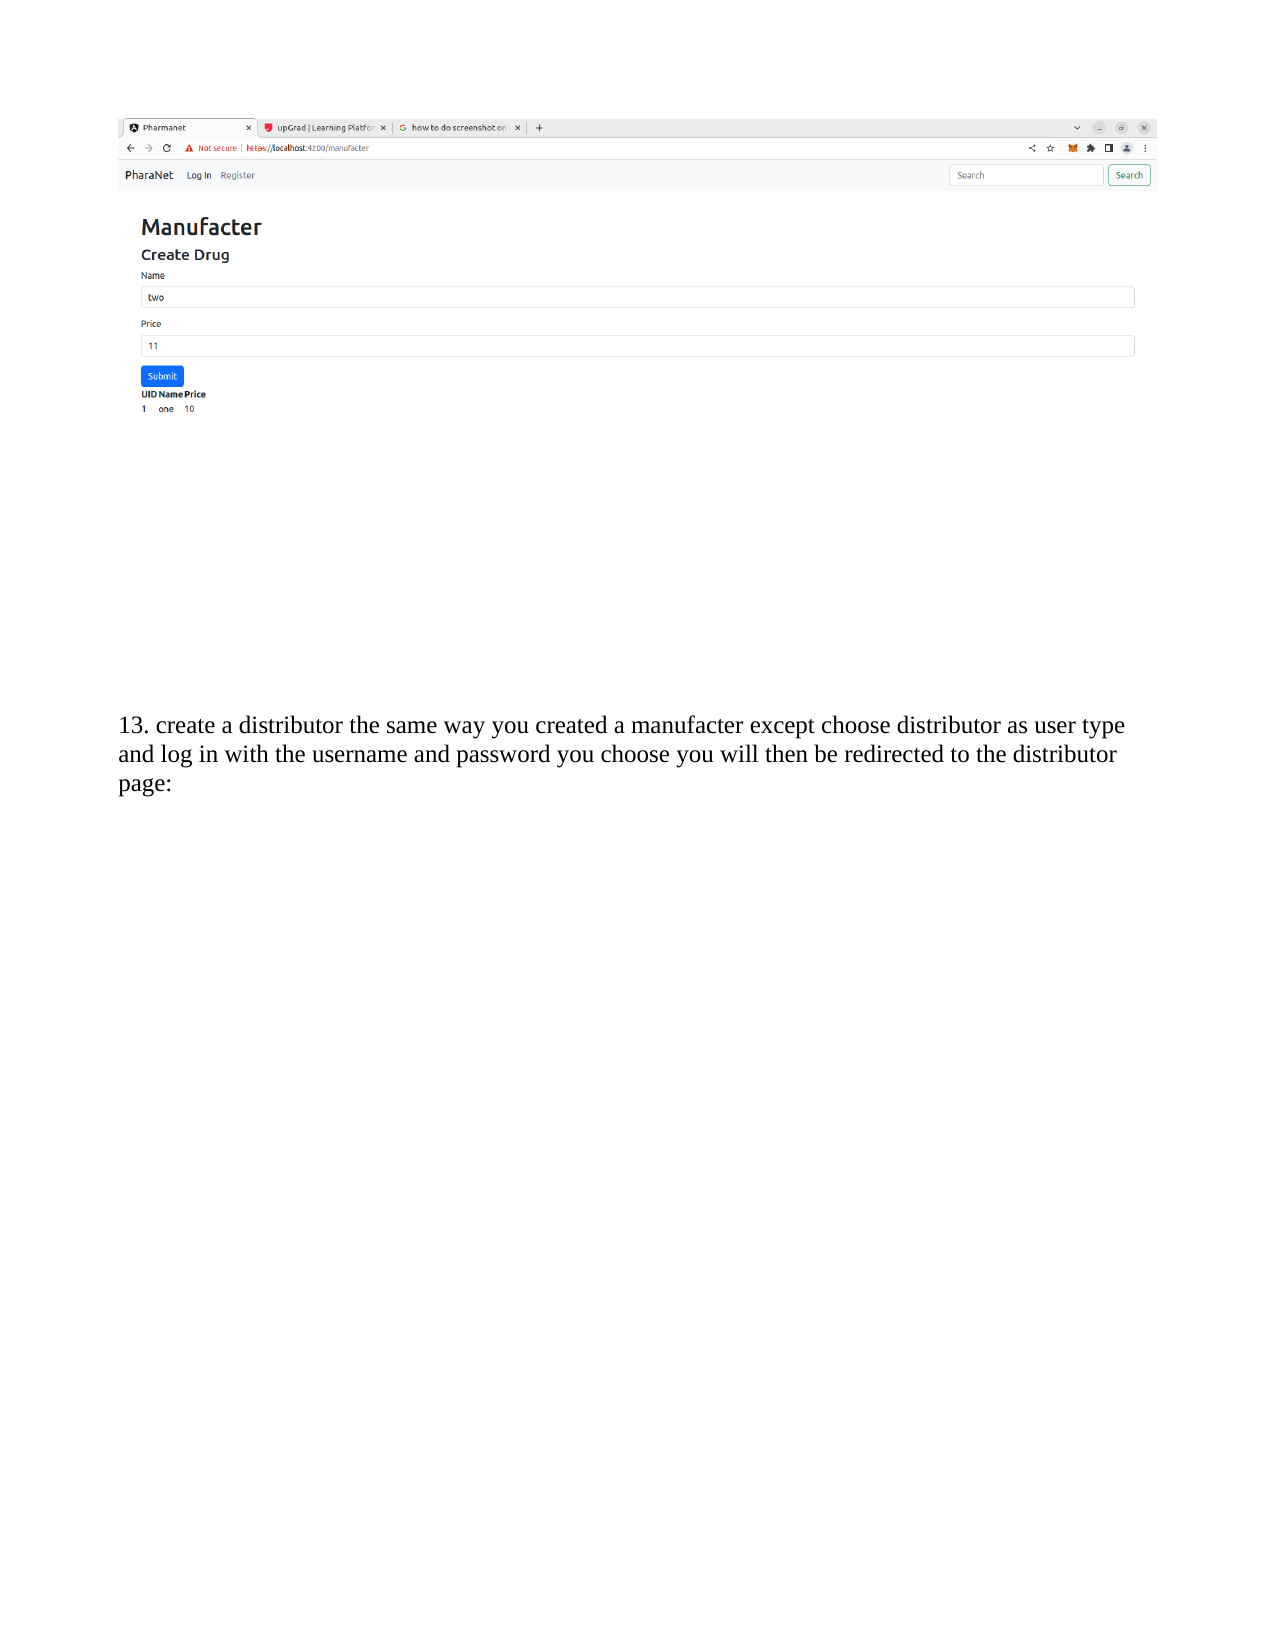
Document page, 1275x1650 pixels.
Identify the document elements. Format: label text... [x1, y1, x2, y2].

text 13. create a distributor the same way you created a manufacter except choose distributor as user type and log in with the username and password you choose you will then be redirected to the distributor page: [118, 711, 1157, 797]
picture [118, 118, 1157, 711]
